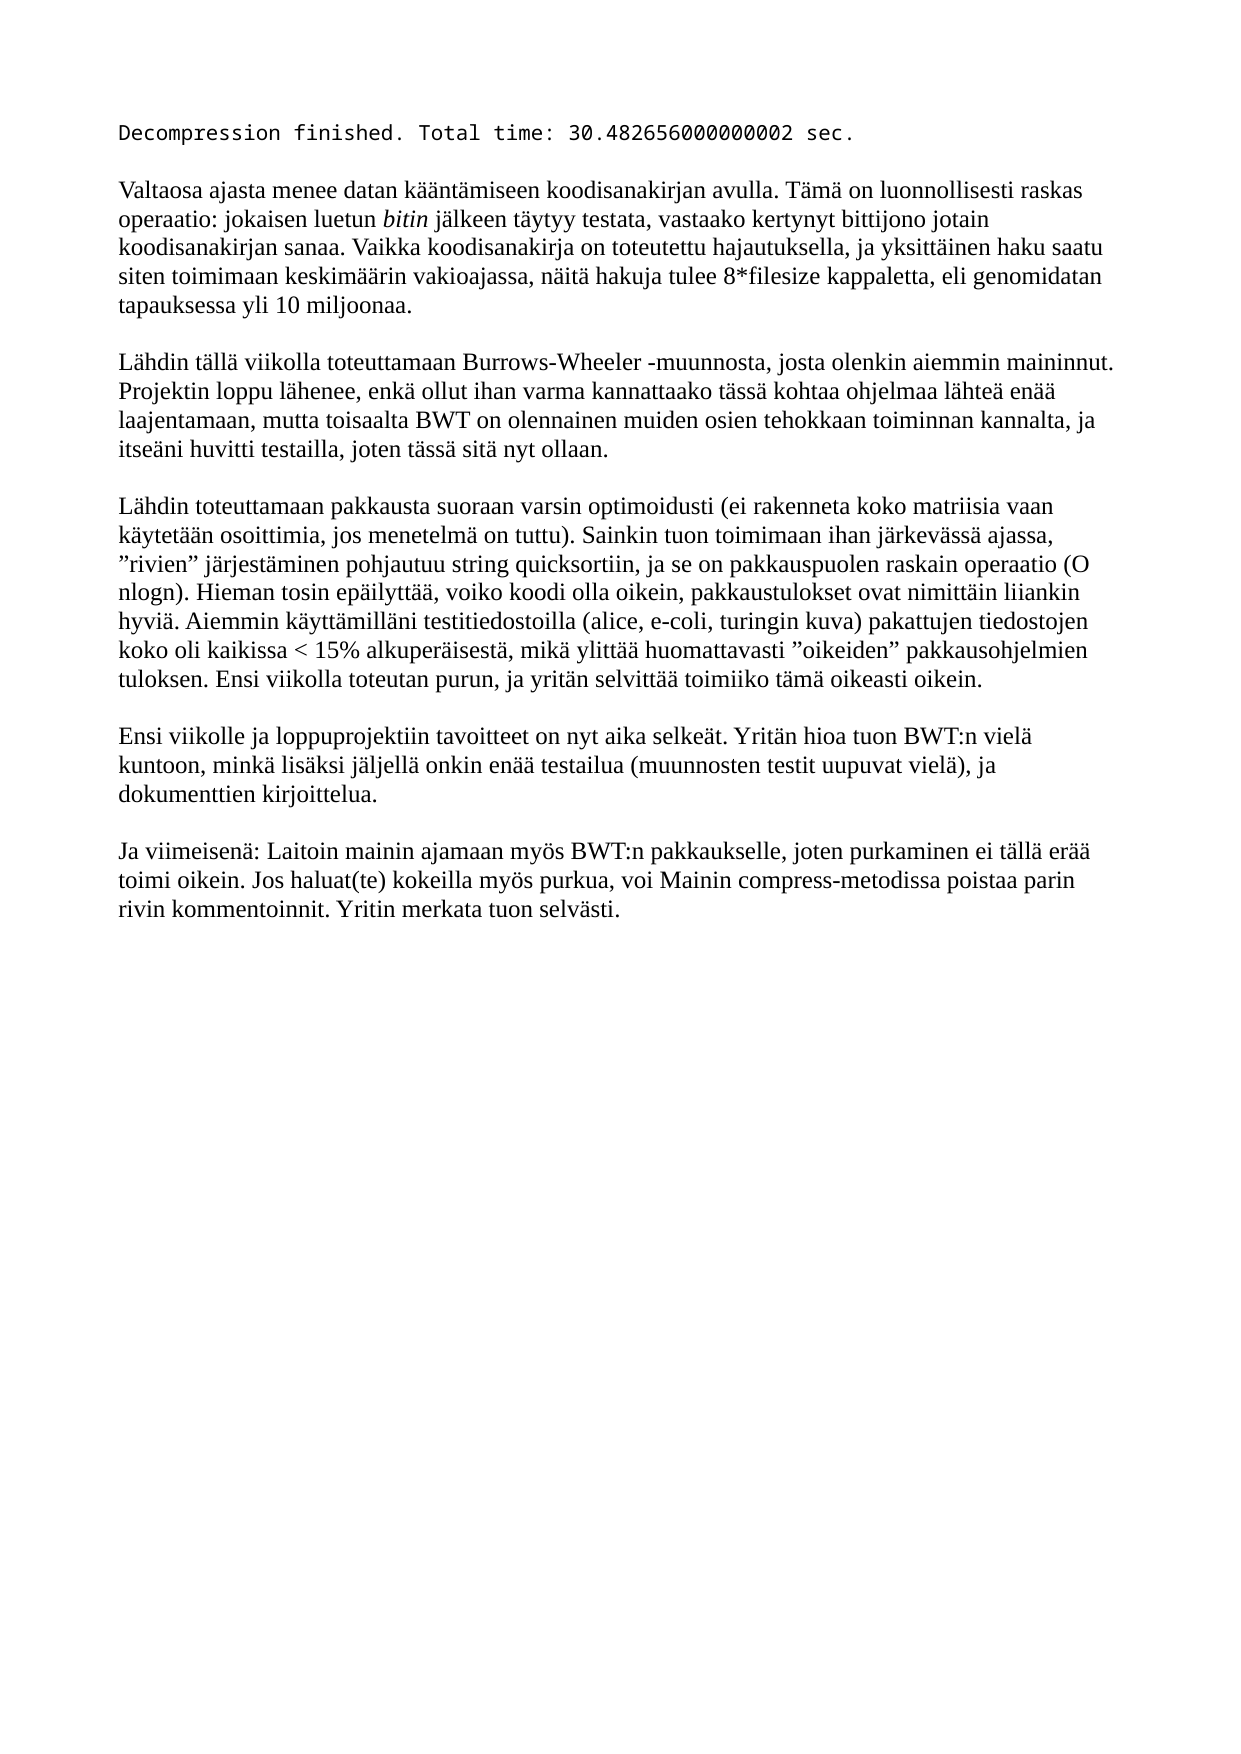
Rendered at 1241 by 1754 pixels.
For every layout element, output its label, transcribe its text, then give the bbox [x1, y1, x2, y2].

text Ensi viikolle ja loppuprojektiin tavoitteet on nyt aika selkeät. Yritän hioa tuon BWT:n vielä kuntoon, minkä lisäksi jäljellä onkin enää testailua (muunnosten testit uupuvat vielä), ja dokumenttien kirjoittelua. [118, 721, 1122, 807]
text Lähdin tällä viikolla toteuttamaan Burrows-Wheeler -muunnosta, josta olenkin aiemmin maininnut. Projektin loppu lähenee, enkä ollut ihan varma kannattaako tässä kohtaa ohjelmaa lähteä enää laajentamaan, mutta toisaalta BWT on olennainen muiden osien tehokkaan toiminnan kannalta, ja itseäni huvitti testailla, joten tässä sitä nyt ollaan. [118, 347, 1122, 462]
text Valtaosa ajasta menee datan kääntämiseen koodisanakirjan avulla. Tämä on luonnollisesti raskas operaatio: jokaisen luetun bitin jälkeen täytyy testata, vastaako kertynyt bittijono jotain koodisanakirjan sanaa. Vaikka koodisanakirja on toteutettu hajautuksella, ja yksittäinen haku saatu siten toimimaan keskimäärin vakioajassa, näitä hakuja tulee 8*filesize kappaletta, eli genomidatan tapauksessa yli 10 miljoonaa. [118, 175, 1122, 319]
text Decompression finished. Total time: 30.482656000000002 sec. [118, 118, 1122, 147]
text Lähdin toteuttamaan pakkausta suoraan varsin optimoidusti (ei rakenneta koko matriisia vaan käytetään osoittimia, jos menetelmä on tuttu). Sainkin tuon toimimaan ihan järkevässä ajassa, ”rivien” järjestäminen pohjautuu string quicksortiin, ja se on pakkauspuolen raskain operaatio (O nlogn). Hieman tosin epäilyttää, voiko koodi olla oikein, pakkaustulokset ovat nimittäin liiankin hyviä. Aiemmin käyttämilläni testitiedostoilla (alice, e-coli, turingin kuva) pakattujen tiedostojen koko oli kaikissa < 15% alkuperäisestä, mikä ylittää huomattavasti ”oikeiden” pakkausohjelmien tuloksen. Ensi viikolla toteutan purun, ja yritän selvittää toimiiko tämä oikeasti oikein. [118, 491, 1122, 692]
text Ja viimeisenä: Laitoin mainin ajamaan myös BWT:n pakkaukselle, joten purkaminen ei tällä erää toimi oikein. Jos haluat(te) kokeilla myös purkua, voi Mainin compress-metodissa poistaa parin rivin kommentoinnit. Yritin merkata tuon selvästi. [118, 836, 1122, 922]
